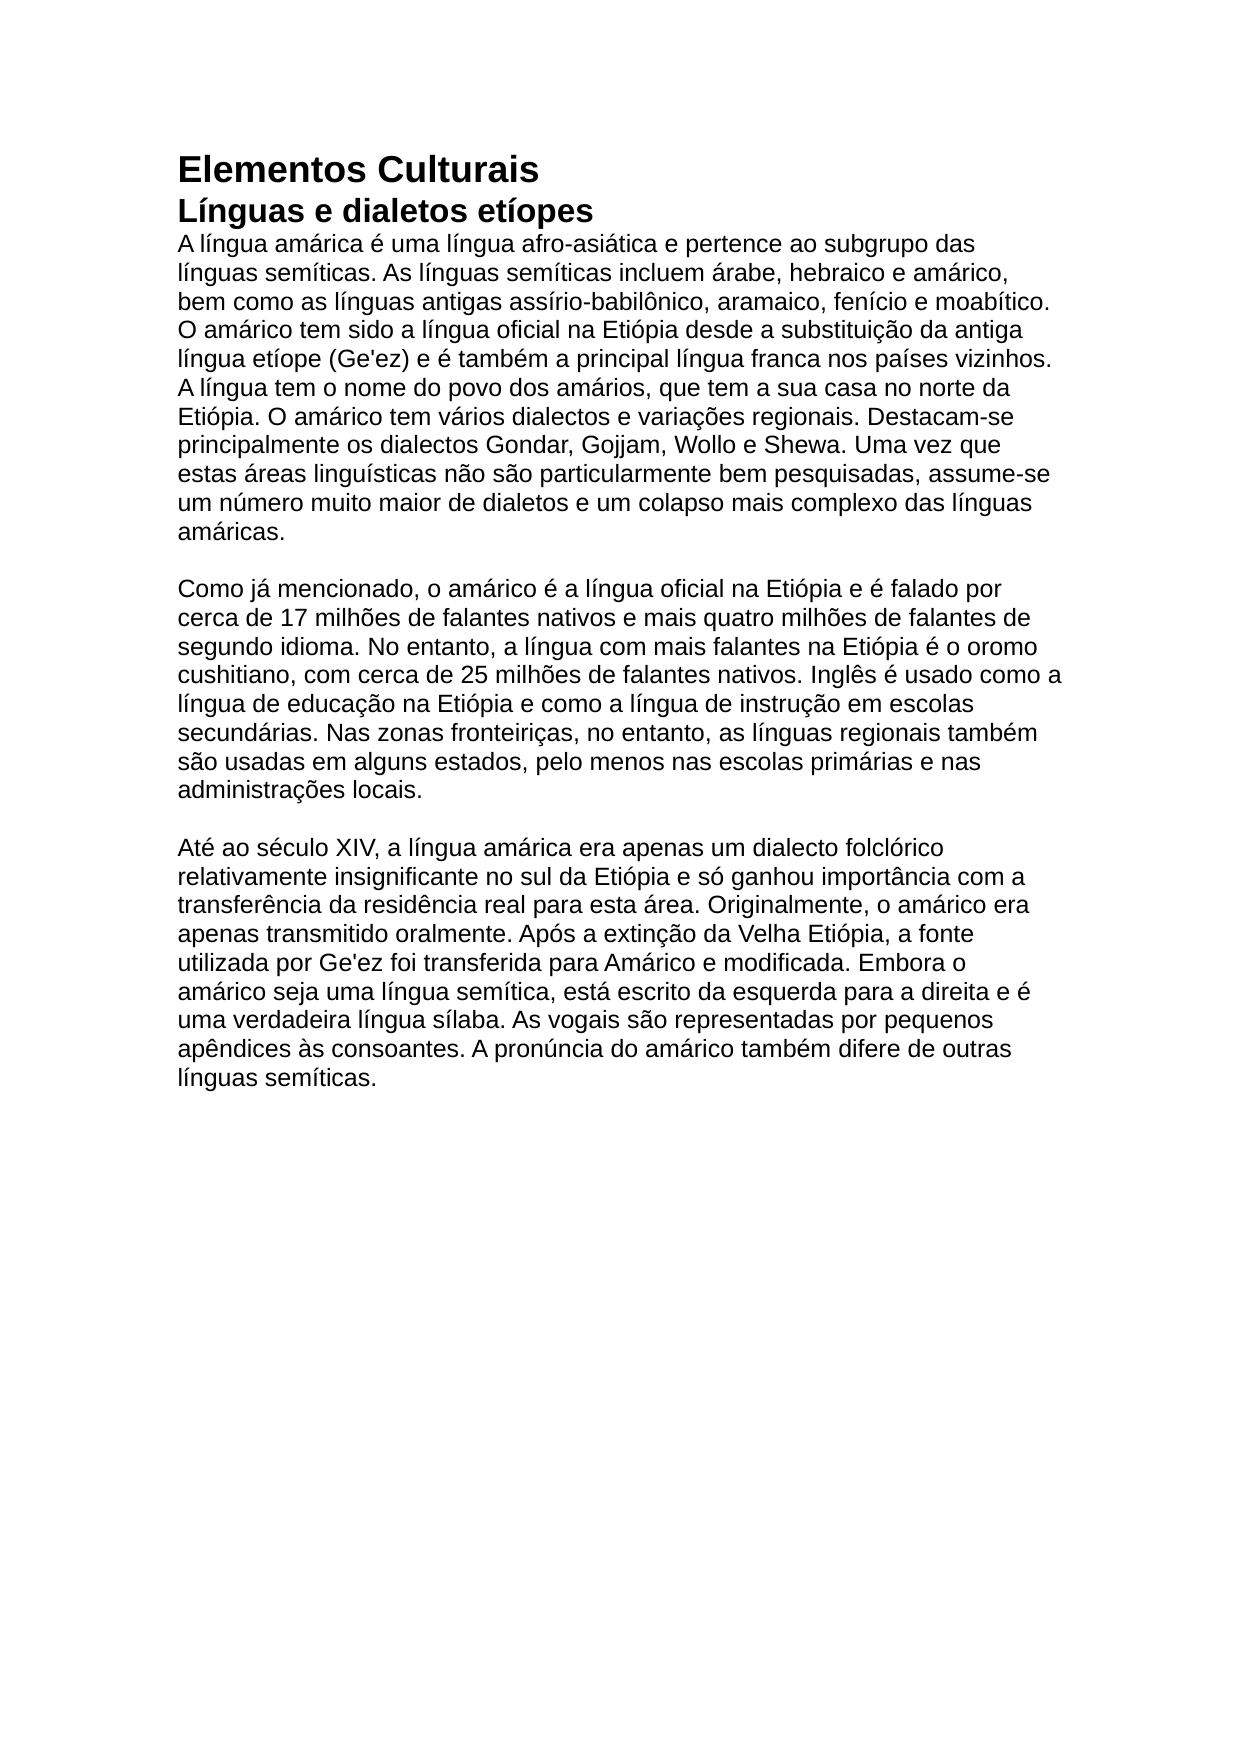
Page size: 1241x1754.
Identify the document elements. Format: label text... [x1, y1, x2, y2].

text Como já mencionado, o amárico é a língua oficial na Etiópia e é falado por cerca de 17 milhões de falantes nativos e mais quatro milhões de falantes de segundo idioma. No entanto, a língua com mais falantes na Etiópia é o oromo cushitiano, com cerca de 25 milhões de falantes nativos. Inglês é usado como a língua de educação na Etiópia e como a língua de instrução em escolas secundárias. Nas zonas fronteiriças, no entanto, as línguas regionais também são usadas em alguns estados, pelo menos nas escolas primárias e nas administrações locais. [177, 574, 1063, 804]
text Até ao século XIV, a língua amárica era apenas um dialecto folclórico relativamente insignificante no sul da Etiópia e só ganhou importância com a transferência da residência real para esta área. Originalmente, o amárico era apenas transmitido oralmente. Após a extinção da Velha Etiópia, a fonte utilizada por Ge'ez foi transferida para Amárico e modificada. Embora o amárico seja uma língua semítica, está escrito da esquerda para a direita e é uma verdadeira língua sílaba. As vogais são representadas por pequenos apêndices às consoantes. A pronúncia do amárico também difere de outras línguas semíticas. [177, 833, 1063, 1092]
subtitle Línguas e dialetos etíopes [177, 191, 1063, 229]
subtitle Elementos Culturais [177, 148, 1063, 191]
text A língua amárica é uma língua afro-asiática e pertence ao subgrupo das línguas semíticas. As línguas semíticas incluem árabe, hebraico e amárico, bem como as línguas antigas assírio-babilônico, aramaico, fenício e moabítico. O amárico tem sido a língua oficial na Etiópia desde a substituição da antiga língua etíope (Ge'ez) e é também a principal língua franca nos países vizinhos. A língua tem o nome do povo dos amários, que tem a sua casa no norte da Etiópia. O amárico tem vários dialectos e variações regionais. Destacam-se principalmente os dialectos Gondar, Gojjam, Wollo e Shewa. Uma vez que estas áreas linguísticas não são particularmente bem pesquisadas, assume-se um número muito maior de dialetos e um colapso mais complexo das línguas amáricas. [177, 229, 1063, 545]
